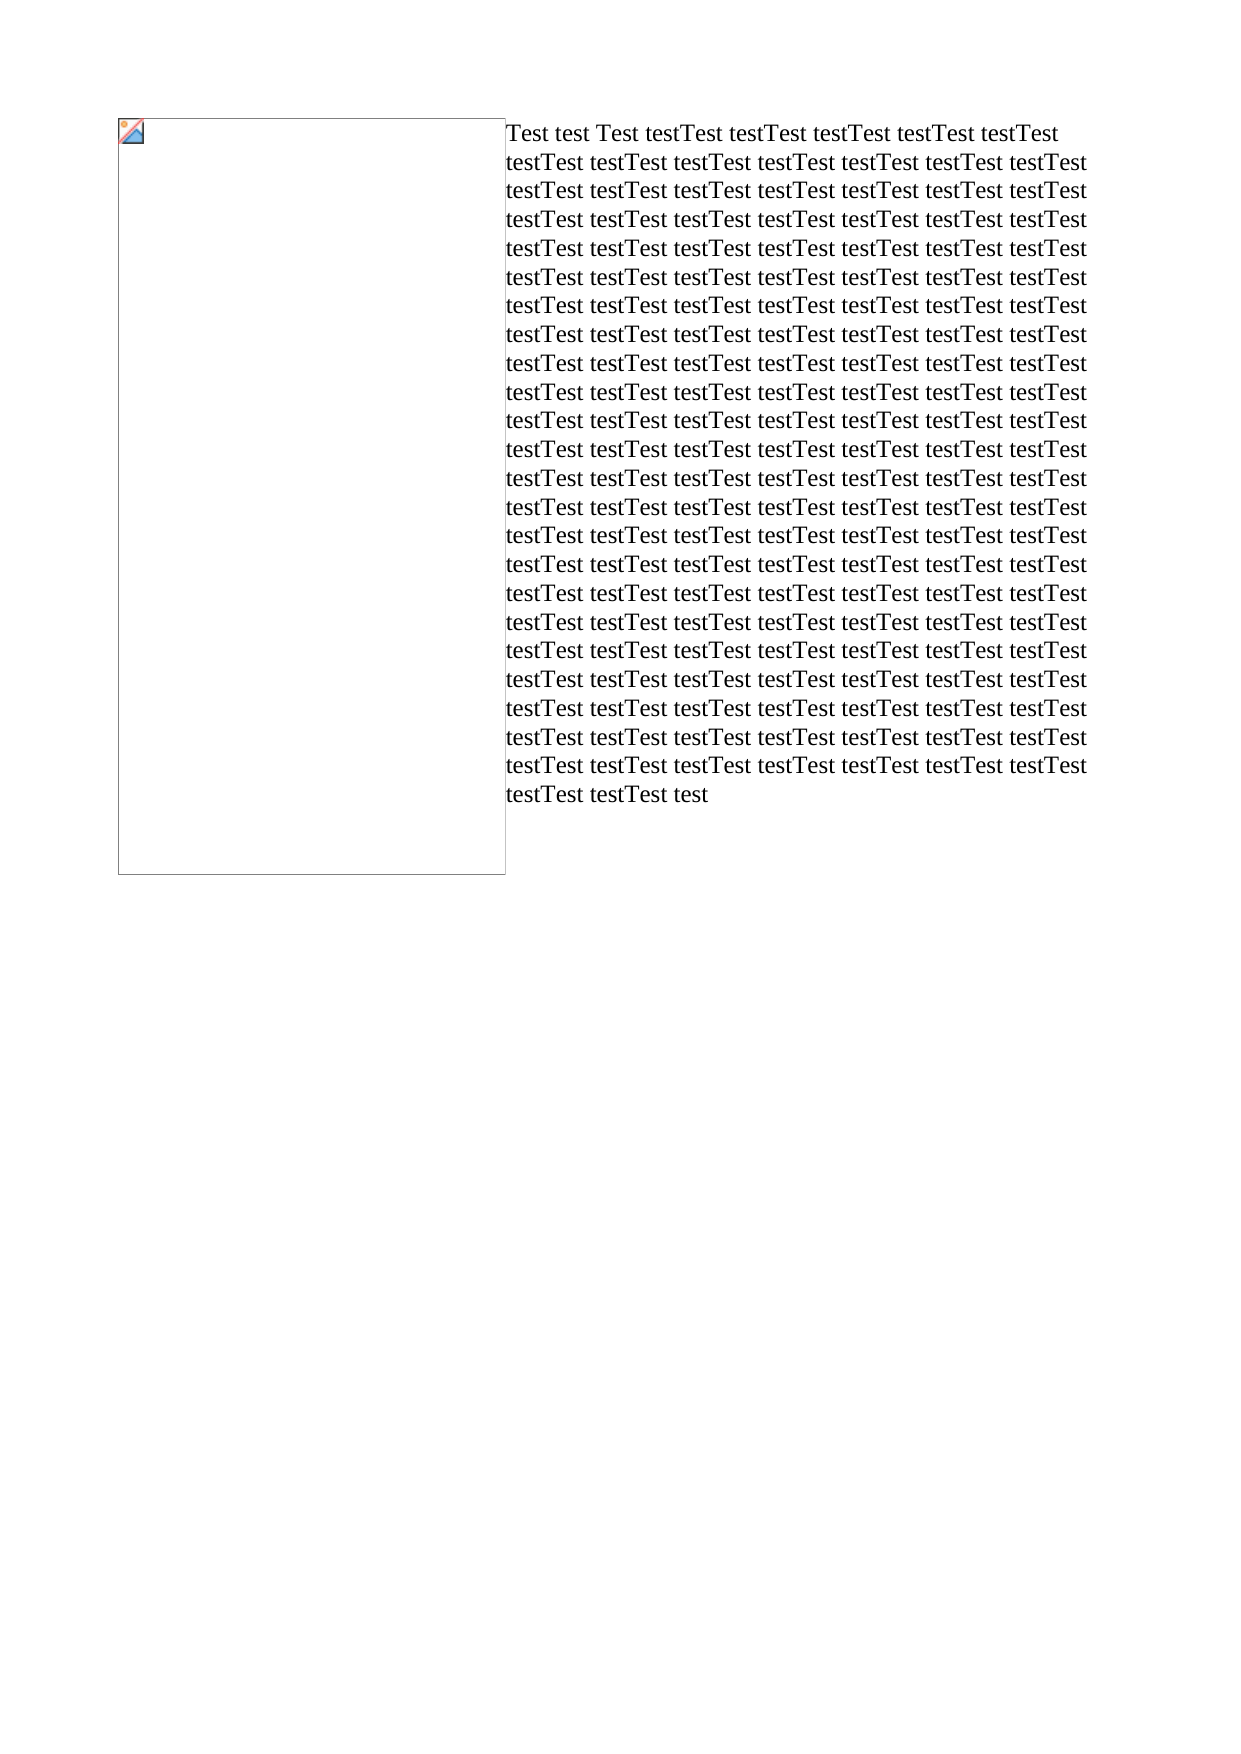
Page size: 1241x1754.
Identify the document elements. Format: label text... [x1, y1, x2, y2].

text Test test Test testTest testTest testTest testTest testTest testTest testTest testTest testTest testTest testTest testTest testTest testTest testTest testTest testTest testTest testTest testTest testTest testTest testTest testTest testTest testTest testTest testTest testTest testTest testTest testTest testTest testTest testTest testTest testTest testTest testTest testTest testTest testTest testTest testTest testTest testTest testTest testTest testTest testTest testTest testTest testTest testTest testTest testTest testTest testTest testTest testTest testTest testTest testTest testTest testTest testTest testTest testTest testTest testTest testTest testTest testTest testTest testTest testTest testTest testTest testTest testTest testTest testTest testTest testTest testTest testTest testTest testTest testTest testTest testTest testTest testTest testTest testTest testTest testTest testTest testTest testTest testTest testTest testTest testTest testTest testTest testTest testTest testTest testTest testTest testTest testTest testTest testTest testTest testTest testTest testTest testTest testTest testTest testTest testTest testTest testTest testTest testTest testTest testTest testTest testTest testTest testTest testTest testTest testTest testTest testTest testTest testTest testTest testTest testTest testTest testTest testTest testTest testTest testTest testTest testTest testTest testTest testTest testTest testTest testTest testTest testTest testTest test [506, 118, 1122, 808]
